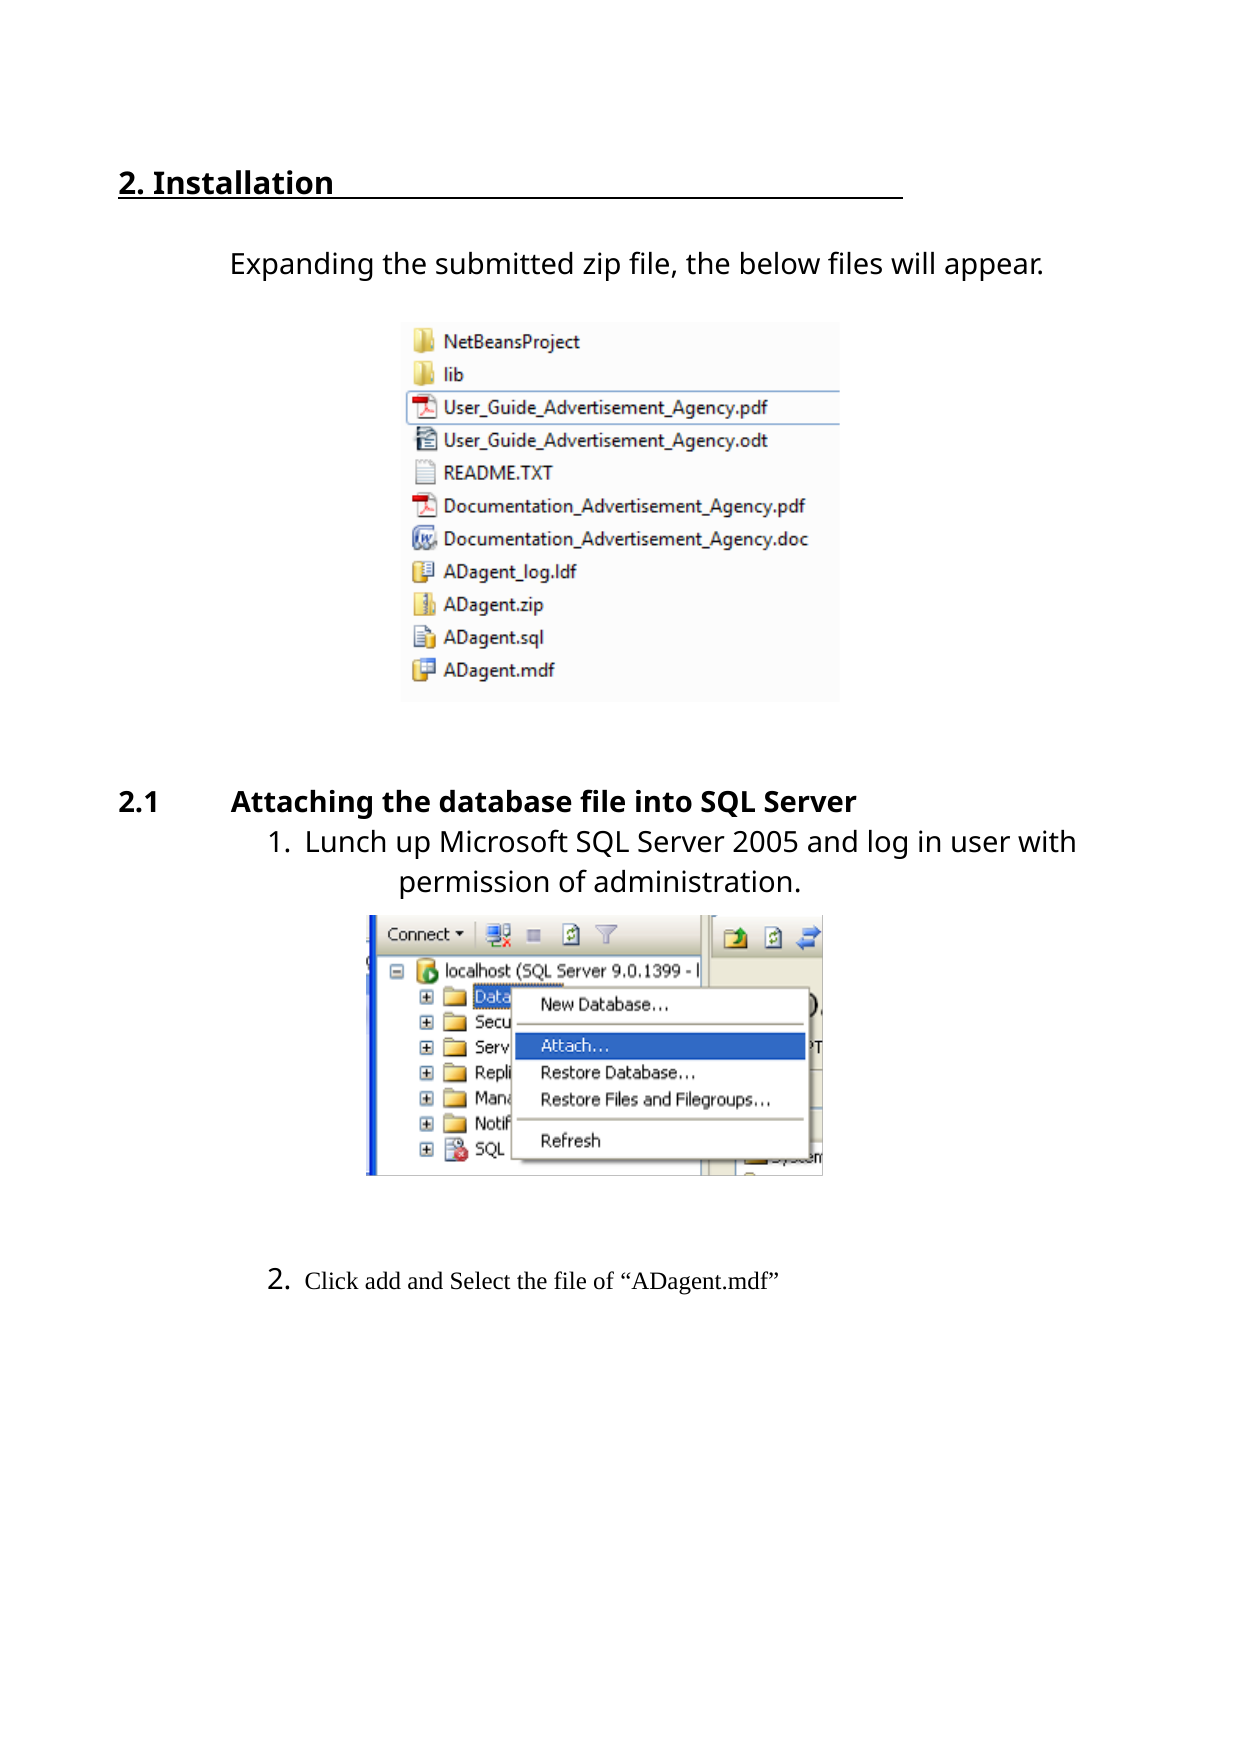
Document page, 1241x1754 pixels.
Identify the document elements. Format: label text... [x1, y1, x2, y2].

text Expanding the submitted zip file, the below files will appear. [229, 243, 1122, 283]
text 2. Installation [118, 161, 1122, 203]
picture [366, 915, 826, 1179]
list Attaching the database file into SQL Server [118, 781, 1122, 821]
picture [400, 322, 840, 702]
list Click add and Select the file of “ADagent.mdf” [267, 1258, 1122, 1298]
list Lunch up Microsoft SQL Server 2005 and log in user with permission of administration. [267, 821, 1122, 901]
